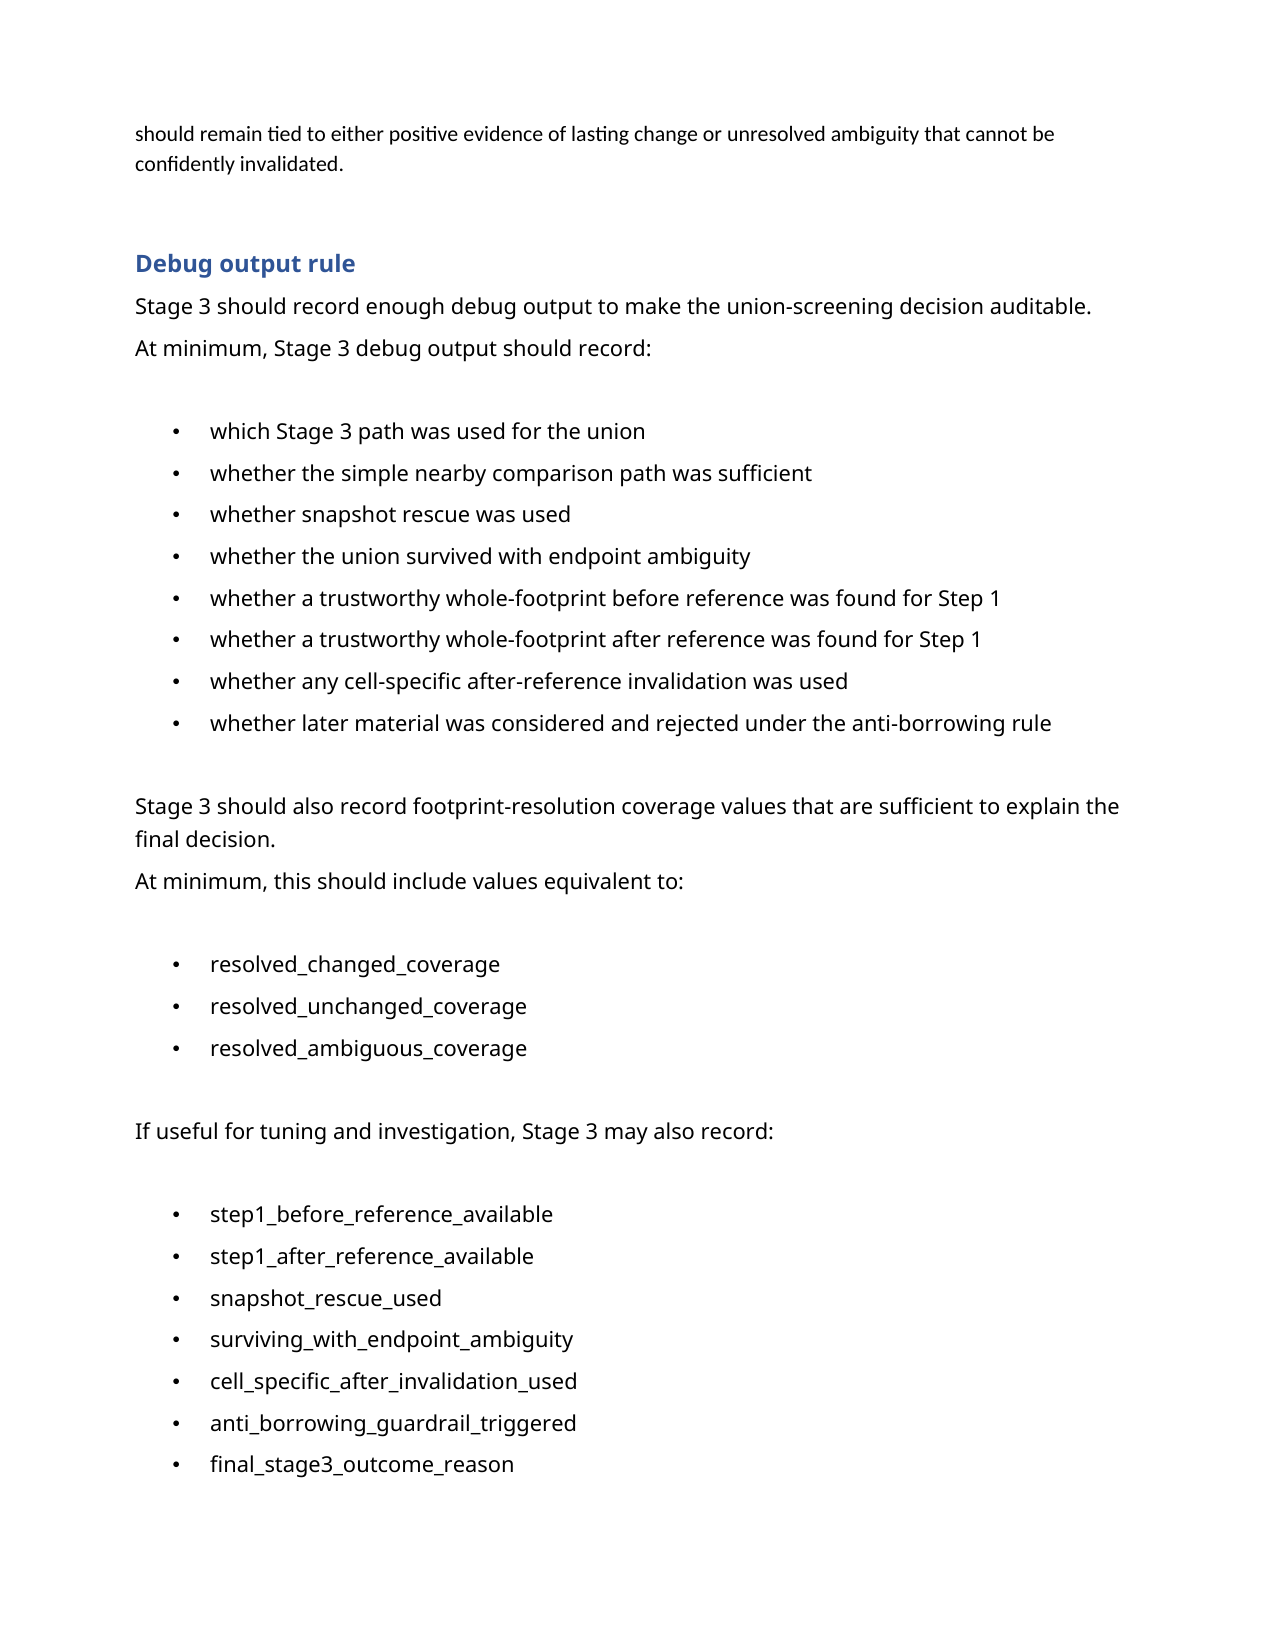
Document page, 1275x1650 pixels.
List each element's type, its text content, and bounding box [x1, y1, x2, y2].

subtitle Debug output rule [135, 247, 1140, 280]
text At minimum, this should include values equivalent to: [135, 866, 1140, 896]
list resolved_unchanged_coverage [172, 991, 1140, 1021]
list whether any cell-specific after-reference invalidation was used [172, 666, 1140, 696]
list whether snapshot rescue was used [172, 499, 1140, 529]
list whether a trustworthy whole-footprint before reference was found for Step 1 [172, 582, 1140, 612]
list anti_borrowing_guardrail_triggered [172, 1407, 1140, 1437]
list resolved_changed_coverage [172, 949, 1140, 979]
text Stage 3 should record enough debug output to make the union-screening decision auditable. [135, 291, 1140, 321]
text At minimum, Stage 3 debug output should record: [135, 332, 1140, 362]
list whether the union survived with endpoint ambiguity [172, 541, 1140, 571]
list surviving_with_endpoint_ambiguity [172, 1324, 1140, 1354]
text If useful for tuning and investigation, Stage 3 may also record: [135, 1116, 1140, 1146]
text should remain tied to either positive evidence of lasting change or unresolved ambiguity that cannot be confidently invalidated. [135, 120, 1140, 177]
list cell_specific_after_invalidation_used [172, 1366, 1140, 1396]
list step1_before_reference_available [172, 1199, 1140, 1229]
list which Stage 3 path was used for the union [172, 416, 1140, 446]
list step1_after_reference_available [172, 1241, 1140, 1271]
list whether a trustworthy whole-footprint after reference was found for Step 1 [172, 624, 1140, 654]
list whether later material was considered and rejected under the anti-borrowing rule [172, 707, 1140, 737]
text Stage 3 should also record footprint-resolution coverage values that are sufficient to explain the final decision. [135, 791, 1140, 854]
list resolved_ambiguous_coverage [172, 1032, 1140, 1062]
list whether the simple nearby comparison path was sufficient [172, 457, 1140, 487]
list final_stage3_outcome_reason [172, 1449, 1140, 1479]
list snapshot_rescue_used [172, 1282, 1140, 1312]
